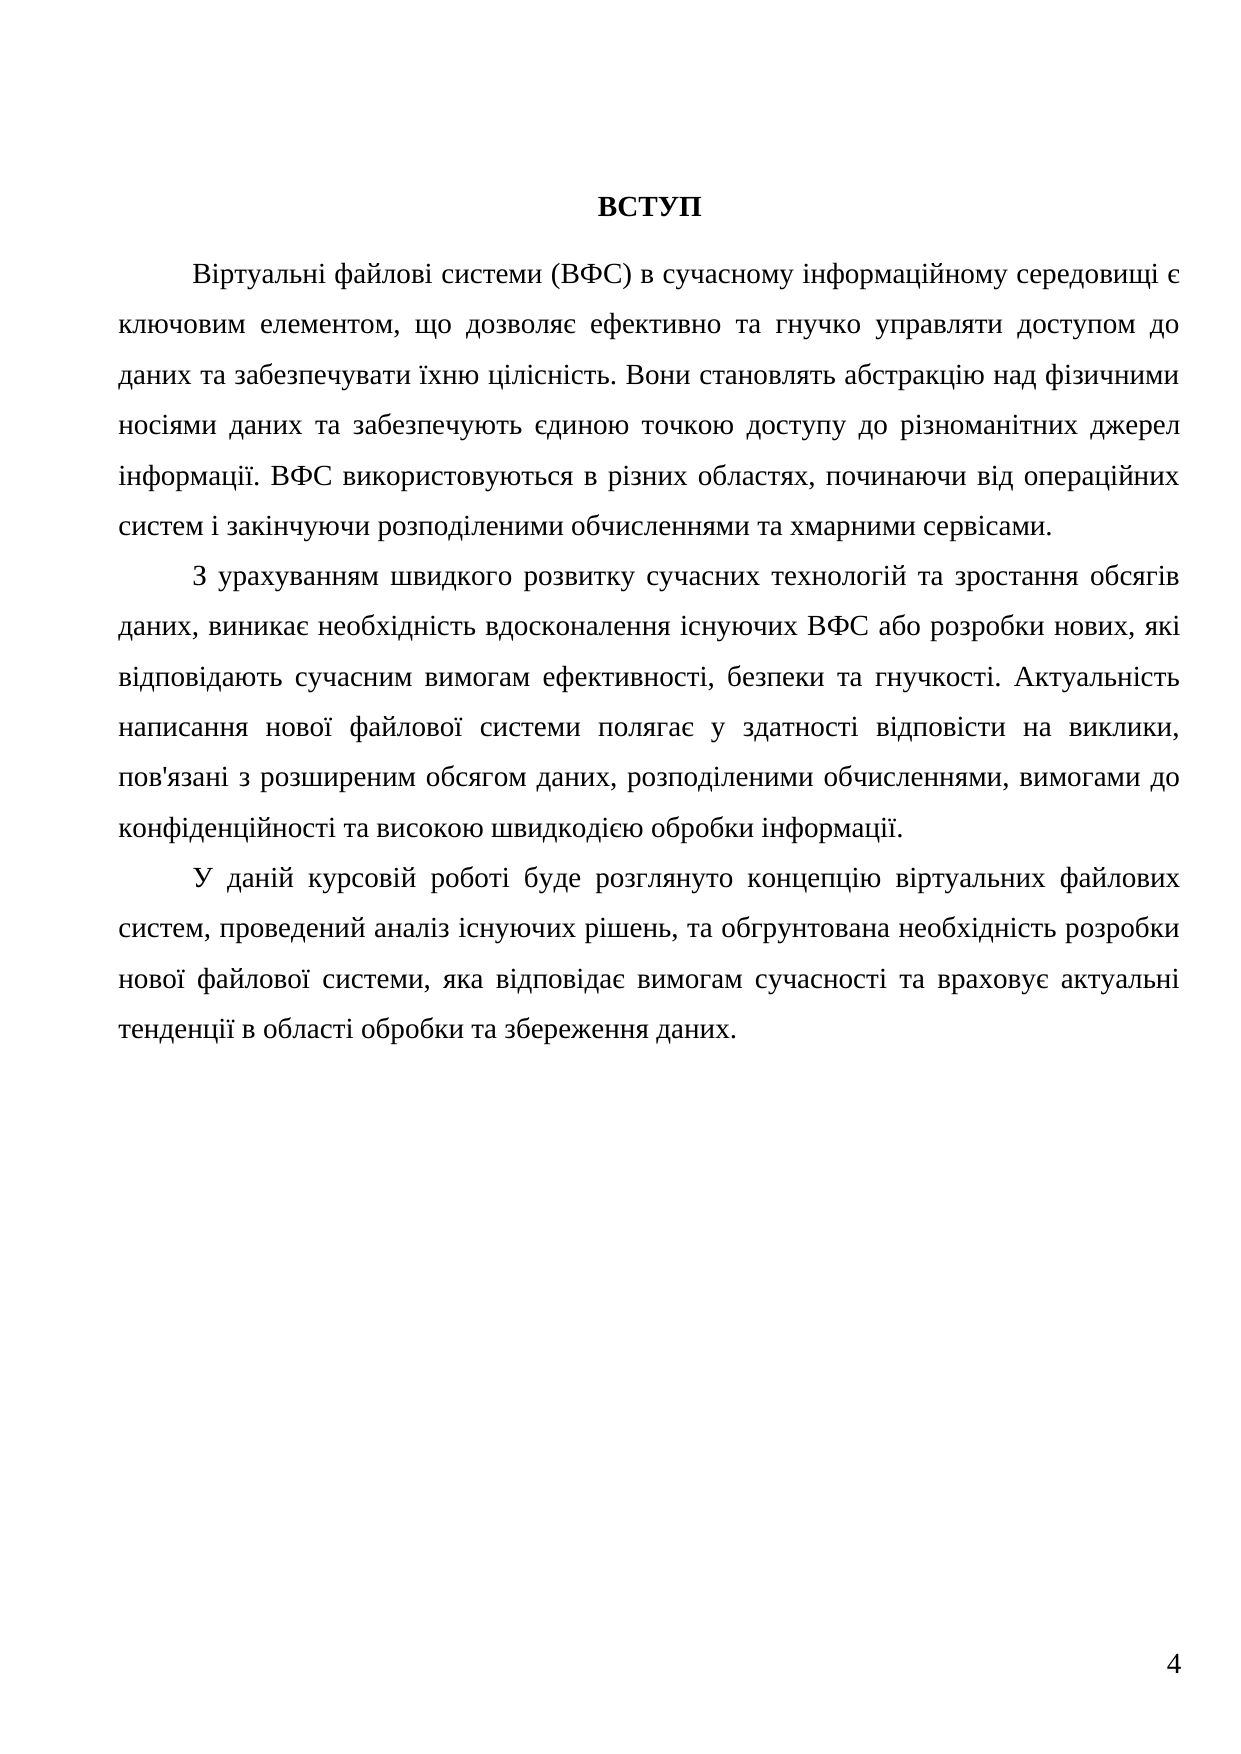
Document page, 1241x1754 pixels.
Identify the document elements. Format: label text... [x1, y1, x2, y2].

text Віртуальні файлові системи (ВФС) в сучасному інформаційному середовищі є ключовим елементом, що дозволяє ефективно та гнучко управляти доступом до даних та забезпечувати їхню цілісність. Вони становлять абстракцію над фізичними носіями даних та забезпечують єдиною точкою доступу до різноманітних джерел інформації. ВФС використовуються в різних областях, починаючи від операційних систем і закінчуючи розподіленими обчисленнями та хмарними сервісами. [118, 256, 1181, 541]
subtitle Вступ [118, 189, 1181, 223]
text У даній курсовій роботі буде розглянуто концепцію віртуальних файлових систем, проведений аналіз існуючих рішень, та обгрунтована необхідність розробки нової файлової системи, яка відповідає вимогам сучасності та враховує актуальні тенденції в області обробки та збереження даних. [118, 860, 1181, 1044]
text З урахуванням швидкого розвитку сучасних технологій та зростання обсягів даних, виникає необхідність вдосконалення існуючих ВФС або розробки нових, які відповідають сучасним вимогам ефективності, безпеки та гнучкості. Актуальність написання нової файлової системи полягає у здатності відповісти на виклики, пов'язані з розширеним обсягом даних, розподіленими обчисленнями, вимогами до конфіденційності та високою швидкодією обробки інформації. [118, 558, 1181, 843]
